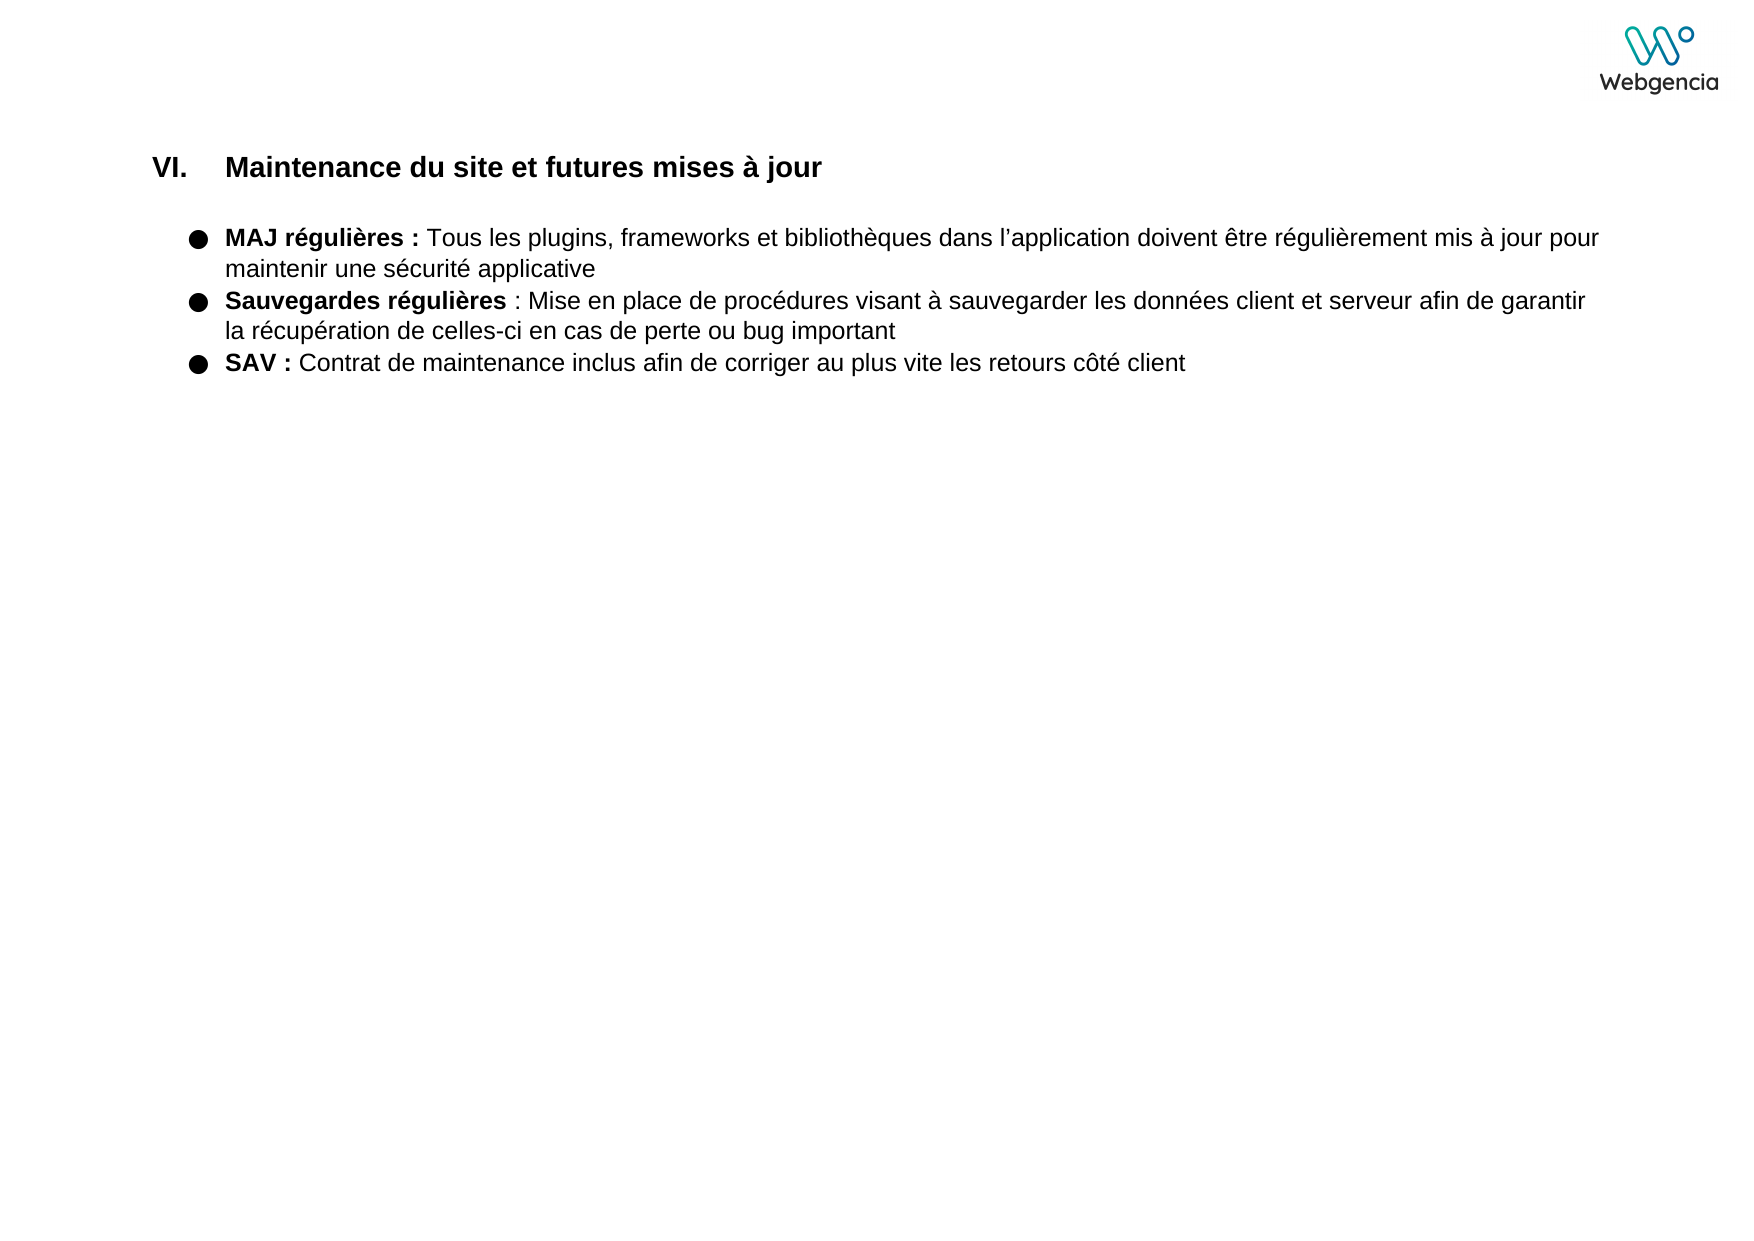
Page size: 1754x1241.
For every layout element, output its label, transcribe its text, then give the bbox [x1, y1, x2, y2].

list SAV : Contrat de maintenance inclus afin de corriger au plus vite les retours côté client [187, 345, 1604, 379]
list MAJ régulières : Tous les plugins, frameworks et bibliothèques dans l’application doivent être régulièrement mis à jour pour maintenir une sécurité applicative [187, 219, 1604, 282]
subtitle Maintenance du site et futures mises à jour [187, 150, 1604, 219]
picture [1580, 20, 1739, 101]
list Sauvegardes régulières : Mise en place de procédures visant à sauvegarder les données client et serveur afin de garantir la récupération de celles-ci en cas de perte ou bug important [187, 282, 1604, 345]
